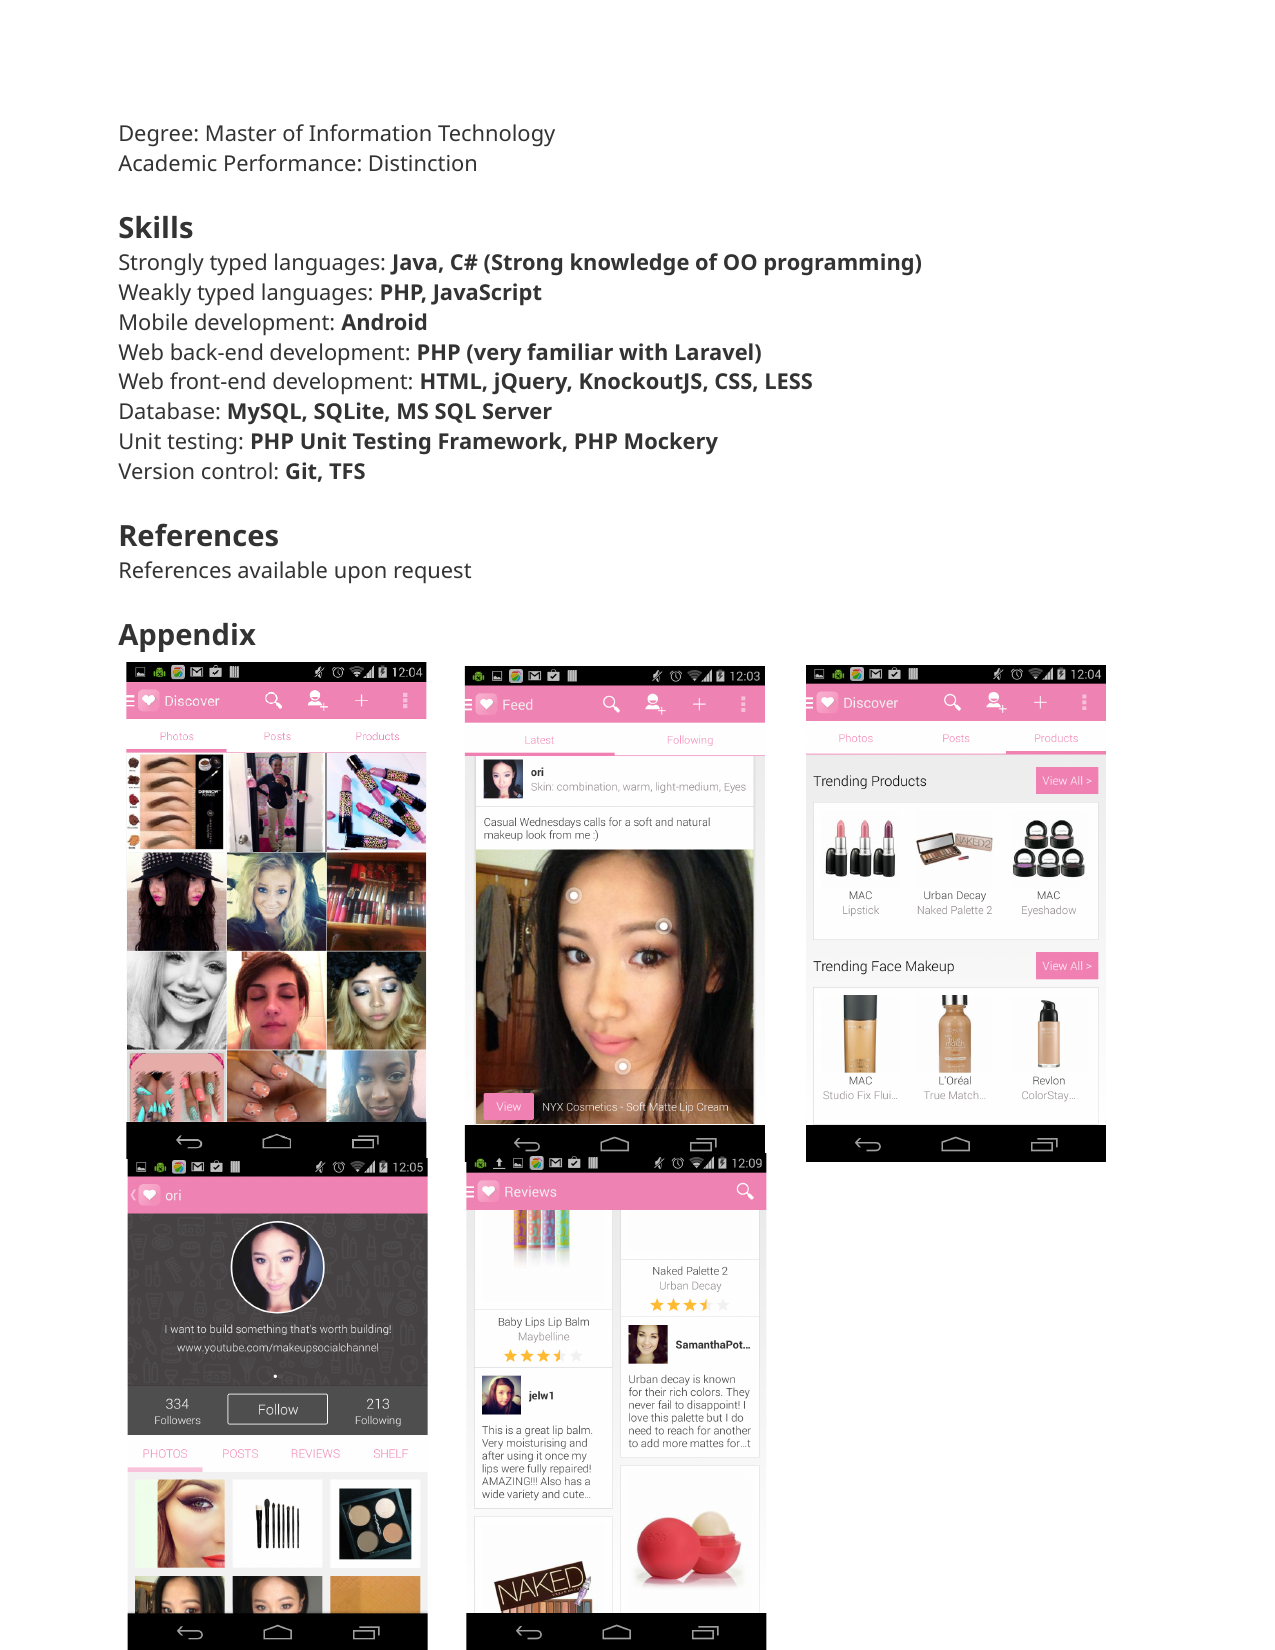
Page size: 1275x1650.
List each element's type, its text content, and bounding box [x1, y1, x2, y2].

picture [126, 662, 428, 1650]
text Skills [118, 207, 1157, 247]
text Appendix [118, 614, 1157, 654]
text References [118, 515, 1157, 555]
text Degree: Master of Information Technology [118, 118, 1157, 148]
text Strongly typed languages: Java, C# (Strong knowledge of OO programming) [118, 247, 1157, 277]
text Database: MySQL, SQLite, MS SQL Server [118, 396, 1157, 426]
text Academic Performance: Distinction [118, 148, 1157, 178]
text Unit testing: PHP Unit Testing Framework, PHP Mockery [118, 426, 1157, 456]
text Version control: Git, TFS [118, 456, 1157, 486]
text Weakly typed languages: PHP, JavaScript [118, 277, 1157, 307]
picture [806, 665, 1106, 1162]
text Web front-end development: HTML, jQuery, KnockoutJS, CSS, LESS [118, 366, 1157, 396]
picture [464, 666, 767, 1650]
text Mobile development: Android [118, 307, 1157, 337]
text References available upon request [118, 555, 1157, 585]
text Web back-end development: PHP (very familiar with Laravel) [118, 337, 1157, 366]
